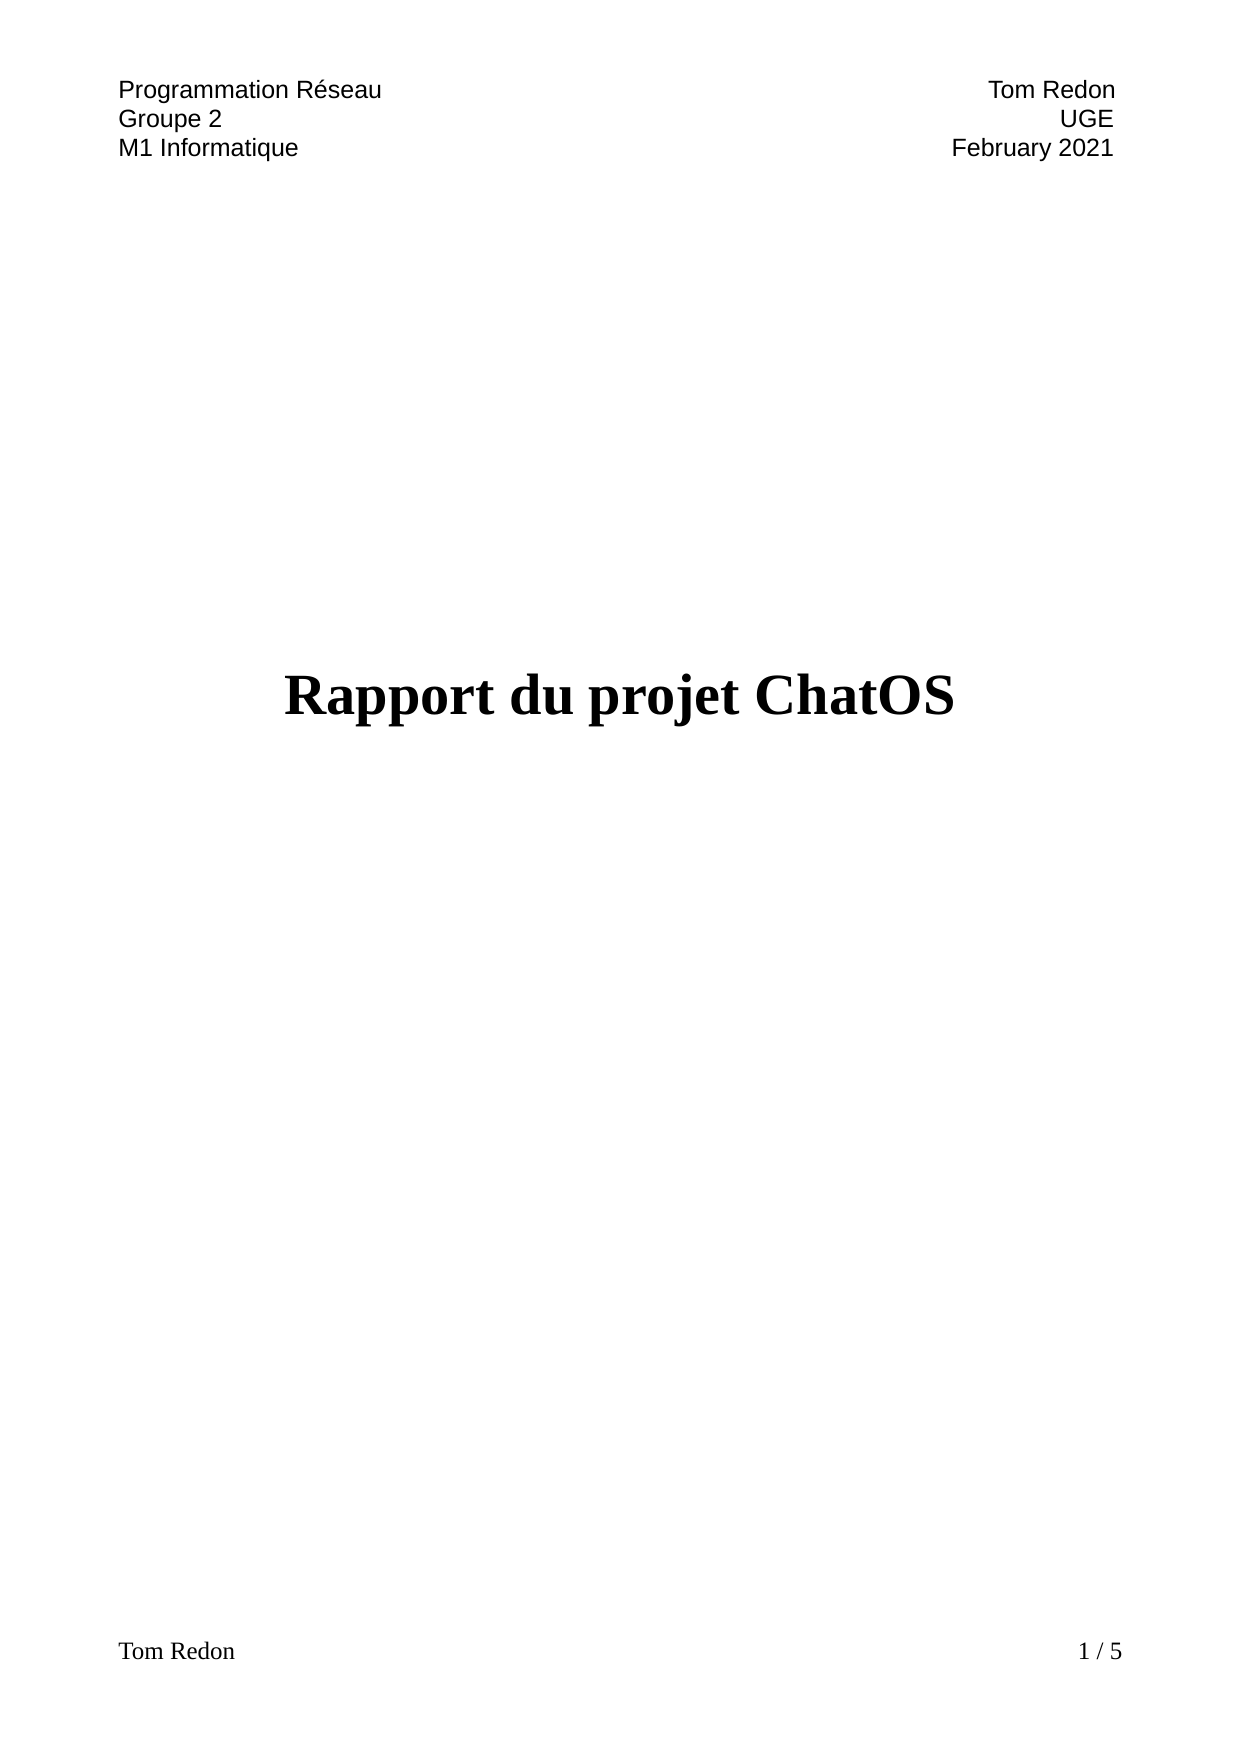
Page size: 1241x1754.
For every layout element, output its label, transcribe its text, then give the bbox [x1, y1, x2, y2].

text Programmation Réseau Tom Redon [118, 75, 1122, 104]
text Groupe 2 UGE [118, 104, 1122, 132]
subtitle Rapport du projet ChatOS [118, 660, 1122, 727]
text M1 Informatique February 2021 [118, 132, 1122, 161]
